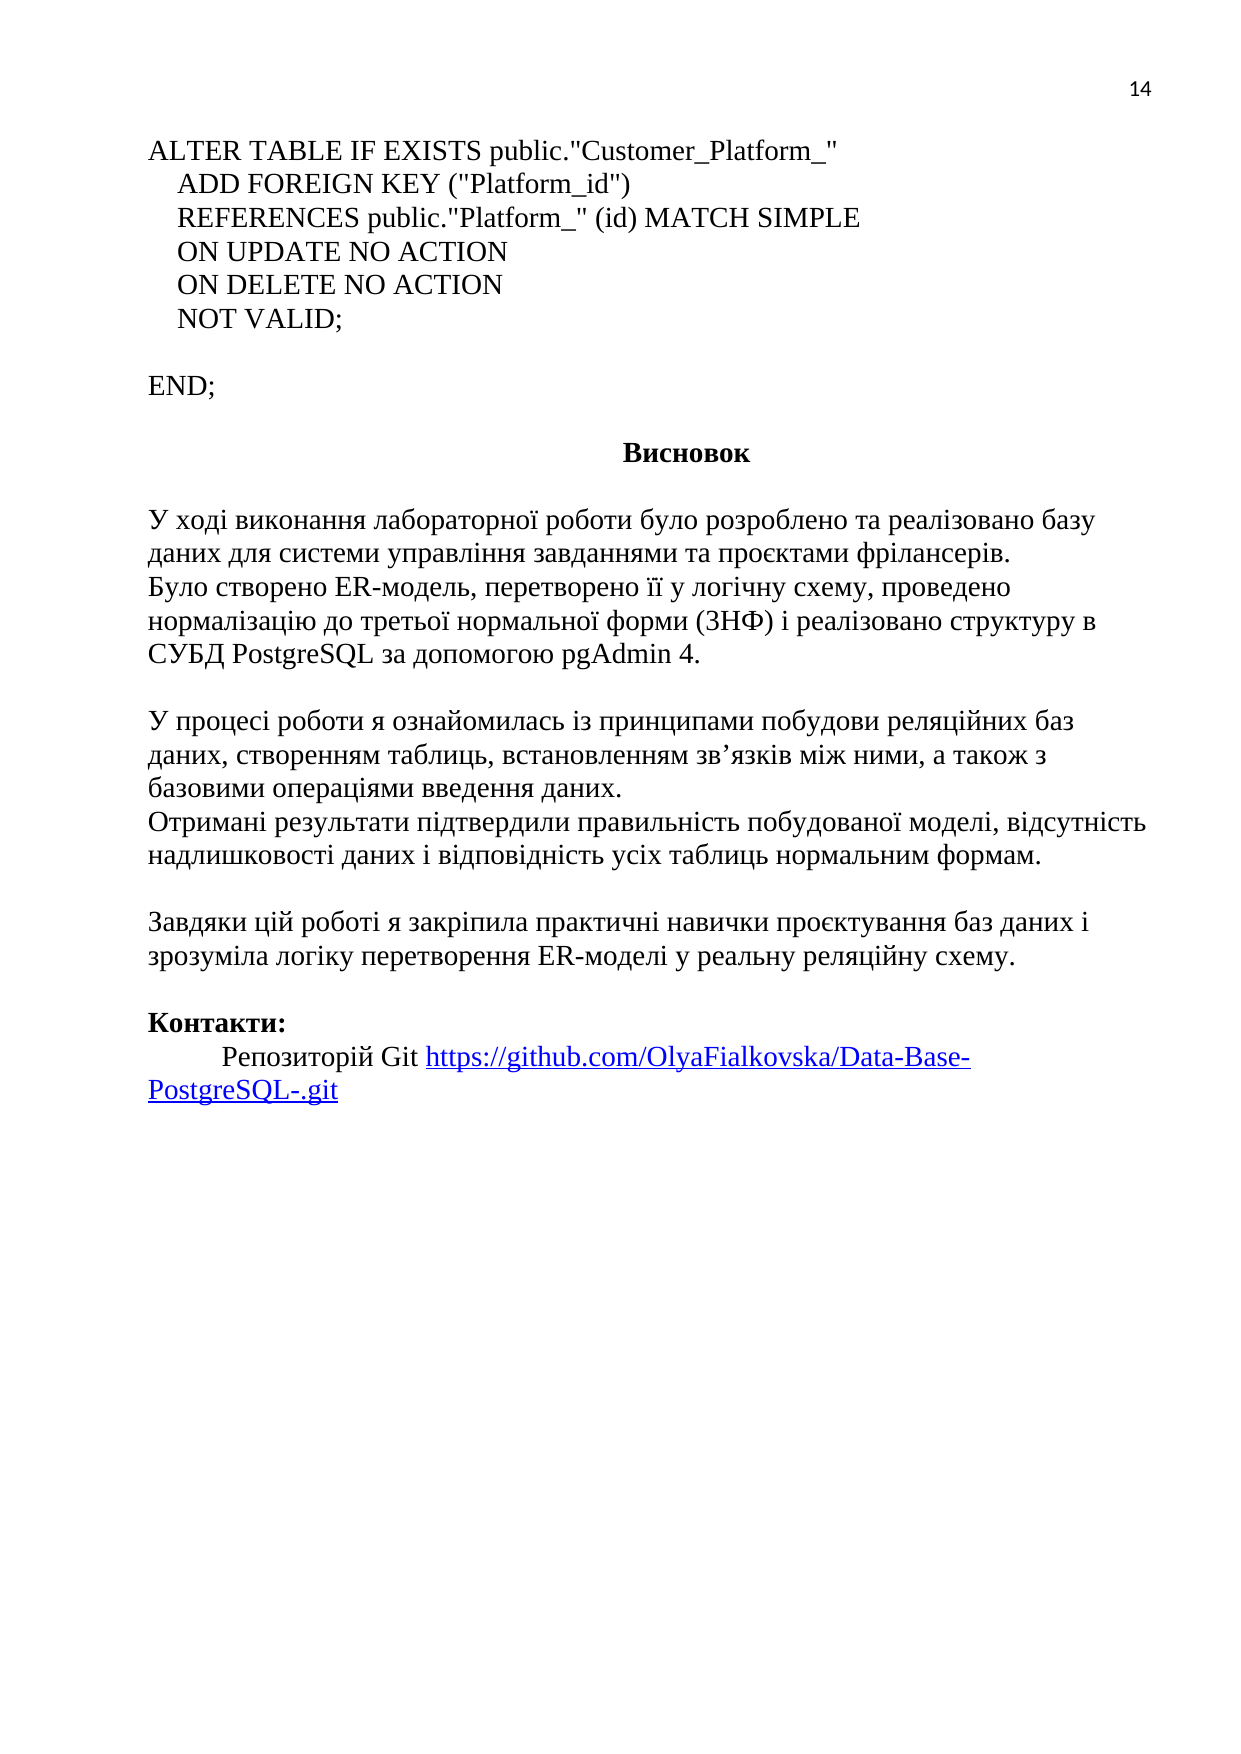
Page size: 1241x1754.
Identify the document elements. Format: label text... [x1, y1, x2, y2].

text REFERENCES public."Platform_" (id) MATCH SIMPLE [148, 200, 1152, 234]
text ALTER TABLE IF EXISTS public."Customer_Platform_" [148, 133, 1152, 167]
text ADD FOREIGN KEY ("Platform_id") [148, 167, 1152, 200]
text NOT VALID; [148, 301, 1152, 334]
text У процесі роботи я ознайомилась із принципами побудови реляційних баз даних, створенням таблиць, встановленням зв’язків між ними, а також з базовими операціями введення даних. [148, 703, 1152, 804]
text У ході виконання лабораторної роботи було розроблено та реалізовано базу даних для системи управління завданнями та проєктами фрілансерів. [148, 502, 1152, 569]
text Завдяки цій роботі я закріпила практичні навички проєктування баз даних і зрозуміла логіку перетворення ER-моделі у реальну реляційну схему. [148, 904, 1152, 972]
text Контакти: [148, 1005, 1152, 1039]
text ON UPDATE NO ACTION [148, 234, 1152, 267]
text END; [148, 368, 1152, 401]
text Висновок [148, 435, 1152, 468]
text Отримані результати підтвердили правильність побудованої моделі, відсутність надлишковості даних і відповідність усіх таблиць нормальним формам. [148, 804, 1152, 871]
text Було створено ER-модель, перетворено її у логічну схему, проведено нормалізацію до третьої нормальної форми (3НФ) і реалізовано структуру в СУБД PostgreSQL за допомогою pgAdmin 4. [148, 569, 1152, 670]
text ON DELETE NO ACTION [148, 267, 1152, 301]
text Репозиторій Git https://github.com/OlyaFialkovska/Data-Base-PostgreSQL-.git [148, 1039, 1152, 1106]
